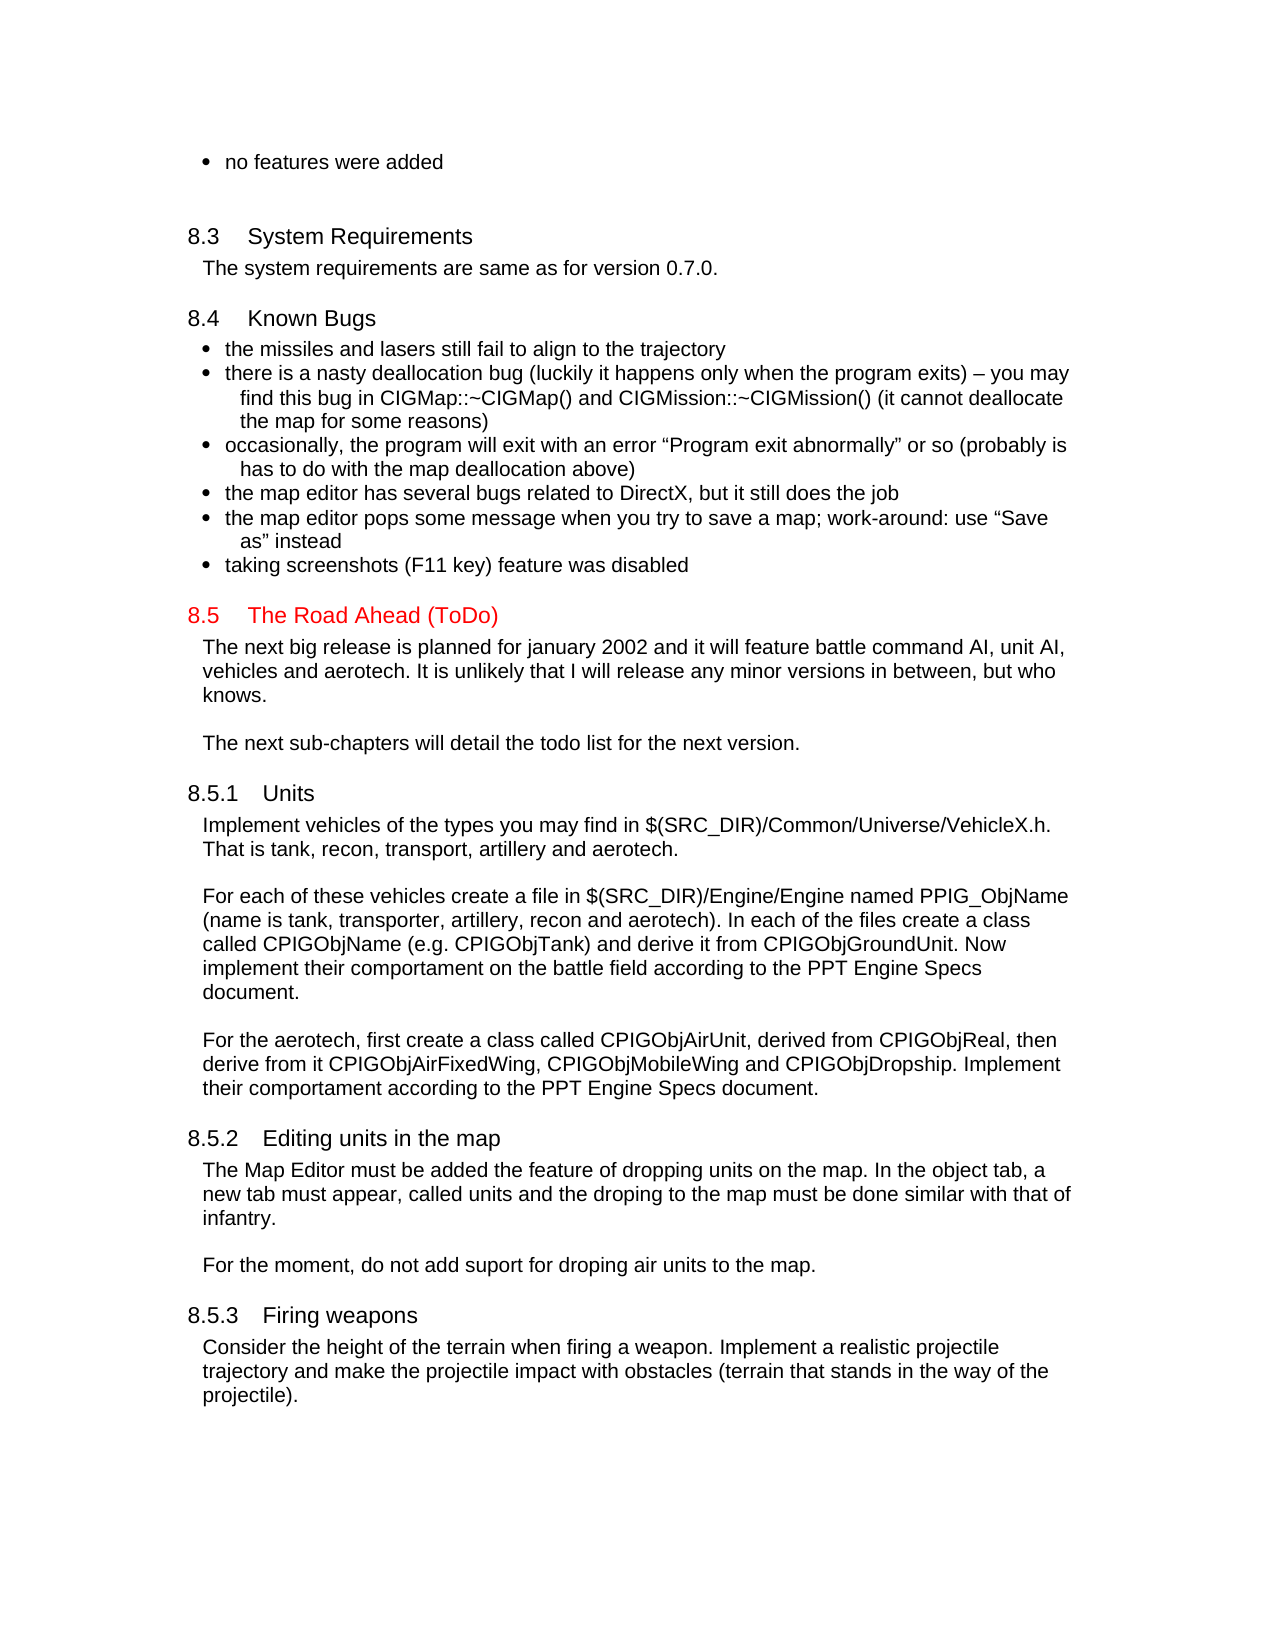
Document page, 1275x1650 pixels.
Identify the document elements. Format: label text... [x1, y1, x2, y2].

text The system requirements are same as for version 0.7.0. [202, 256, 1072, 279]
text The next big release is planned for january 2002 and it will feature battle command AI, unit AI, vehicles and aerotech. It is unlikely that I will release any minor versions in between, but who knows. [202, 635, 1072, 707]
subtitle Units [187, 780, 1087, 806]
subtitle The Road Ahead (ToDo) [187, 602, 1087, 629]
subtitle Firing weapons [187, 1302, 1087, 1329]
list taking screenshots (F11 key) feature was disabled [202, 553, 1072, 577]
text The Map Editor must be added the feature of dropping units on the map. In the object tab, a new tab must appear, called units and the droping to the map must be done similar with that of infantry. [202, 1157, 1072, 1229]
text For the aerotech, first create a class called CPIGObjAirUnit, derived from CPIGObjReal, then derive from it CPIGObjAirFixedWing, CPIGObjMobileWing and CPIGObjDropship. Implement their comportament according to the PPT Engine Specs document. [202, 1028, 1072, 1100]
text Consider the height of the terrain when firing a weapon. Implement a realistic projectile trajectory and make the projectile impact with obstacles (terrain that stands in the way of the projectile). [202, 1335, 1072, 1407]
text The next sub-chapters will detail the todo list for the next version. [202, 731, 1072, 755]
subtitle System Requirements [187, 223, 1087, 249]
text Implement vehicles of the types you may find in $(SRC_DIR)/Common/Universe/VehicleX.h. That is tank, recon, transport, artillery and aerotech. [202, 812, 1072, 860]
subtitle Known Bugs [187, 304, 1087, 331]
list there is a nasty deallocation bug (luckily it happens only when the program exits) – you may find this bug in CIGMap::~CIGMap() and CIGMission::~CIGMission() (it cannot deallocate the map for some reasons) [202, 361, 1072, 433]
list occasionally, the program will exit with an error “Program exit abnormally” or so (probably is has to do with the map deallocation above) [202, 433, 1072, 481]
text For each of these vehicles create a file in $(SRC_DIR)/Engine/Engine named PPIG_ObjName (name is tank, transporter, artillery, recon and aerotech). In each of the files create a class called CPIGObjName (e.g. CPIGObjTank) and derive it from CPIGObjGroundUnit. Now implement their comportament on the battle field according to the PPT Engine Specs document. [202, 884, 1072, 1004]
list the missiles and lasers still fail to align to the trajectory [202, 337, 1072, 361]
list the map editor has several bugs related to DirectX, but it still does the job [202, 481, 1072, 505]
list the map editor pops some message when you try to save a map; work-around: use “Save as” instead [202, 505, 1072, 553]
list no features were added [202, 150, 1072, 174]
text For the moment, do not add suport for droping air units to the map. [202, 1253, 1072, 1277]
subtitle Editing units in the map [187, 1125, 1087, 1151]
